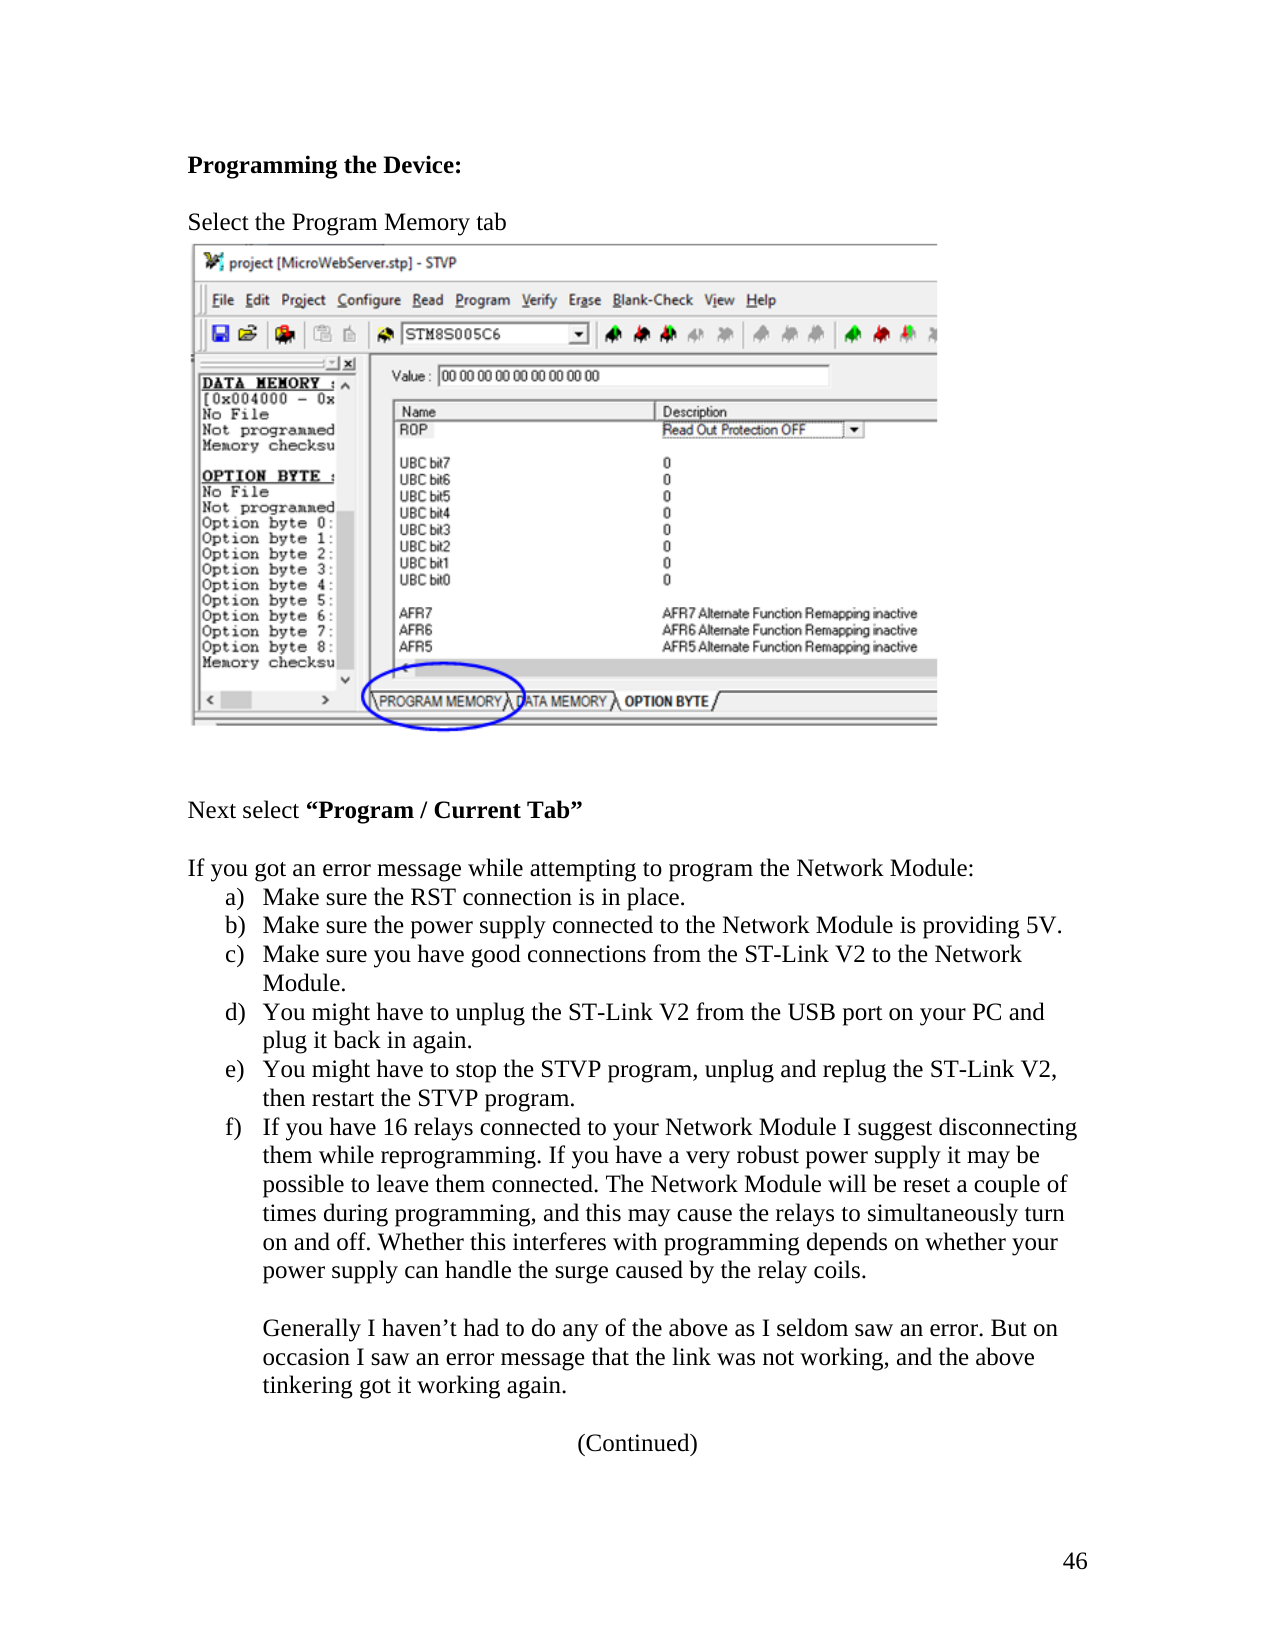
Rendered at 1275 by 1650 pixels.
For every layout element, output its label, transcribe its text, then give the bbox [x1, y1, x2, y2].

list If you have 16 relays connected to your Network Module I suggest disconnecting them while reprogramming. If you have a very robust power supply it may be possible to leave them connected. The Network Module will be reset a couple of times during programming, and this may cause the relays to simultaneously turn on and off. Whether this interferes with programming depends on whether your power supply can handle the surge caused by the relay coils. [225, 1112, 1087, 1284]
list Make sure you have good connections from the ST-Link V2 to the Network Module. [225, 939, 1087, 997]
text Select the Program Memory tab [187, 207, 1087, 236]
picture [187, 236, 955, 738]
list You might have to stop the STVP program, unplug and replug the ST-Link V2, then restart the STVP program. [225, 1054, 1087, 1112]
list Make sure the RST connection is in place. [225, 882, 1087, 910]
text Generally I haven’t had to do any of the above as I seldom saw an error. But on occasion I saw an error message that the link was not working, and the above tinkering got it working again. [262, 1313, 1087, 1399]
text (Continued) [187, 1428, 1087, 1457]
text If you got an error message while attempting to program the Network Module: [187, 853, 1087, 882]
text Programming the Device: [187, 150, 1087, 179]
list You might have to unplug the ST-Link V2 from the USB port on your PC and plug it back in again. [225, 997, 1087, 1054]
text Next select “Program / Current Tab” [187, 795, 1087, 824]
list Make sure the power supply connected to the Network Module is providing 5V. [225, 910, 1087, 939]
